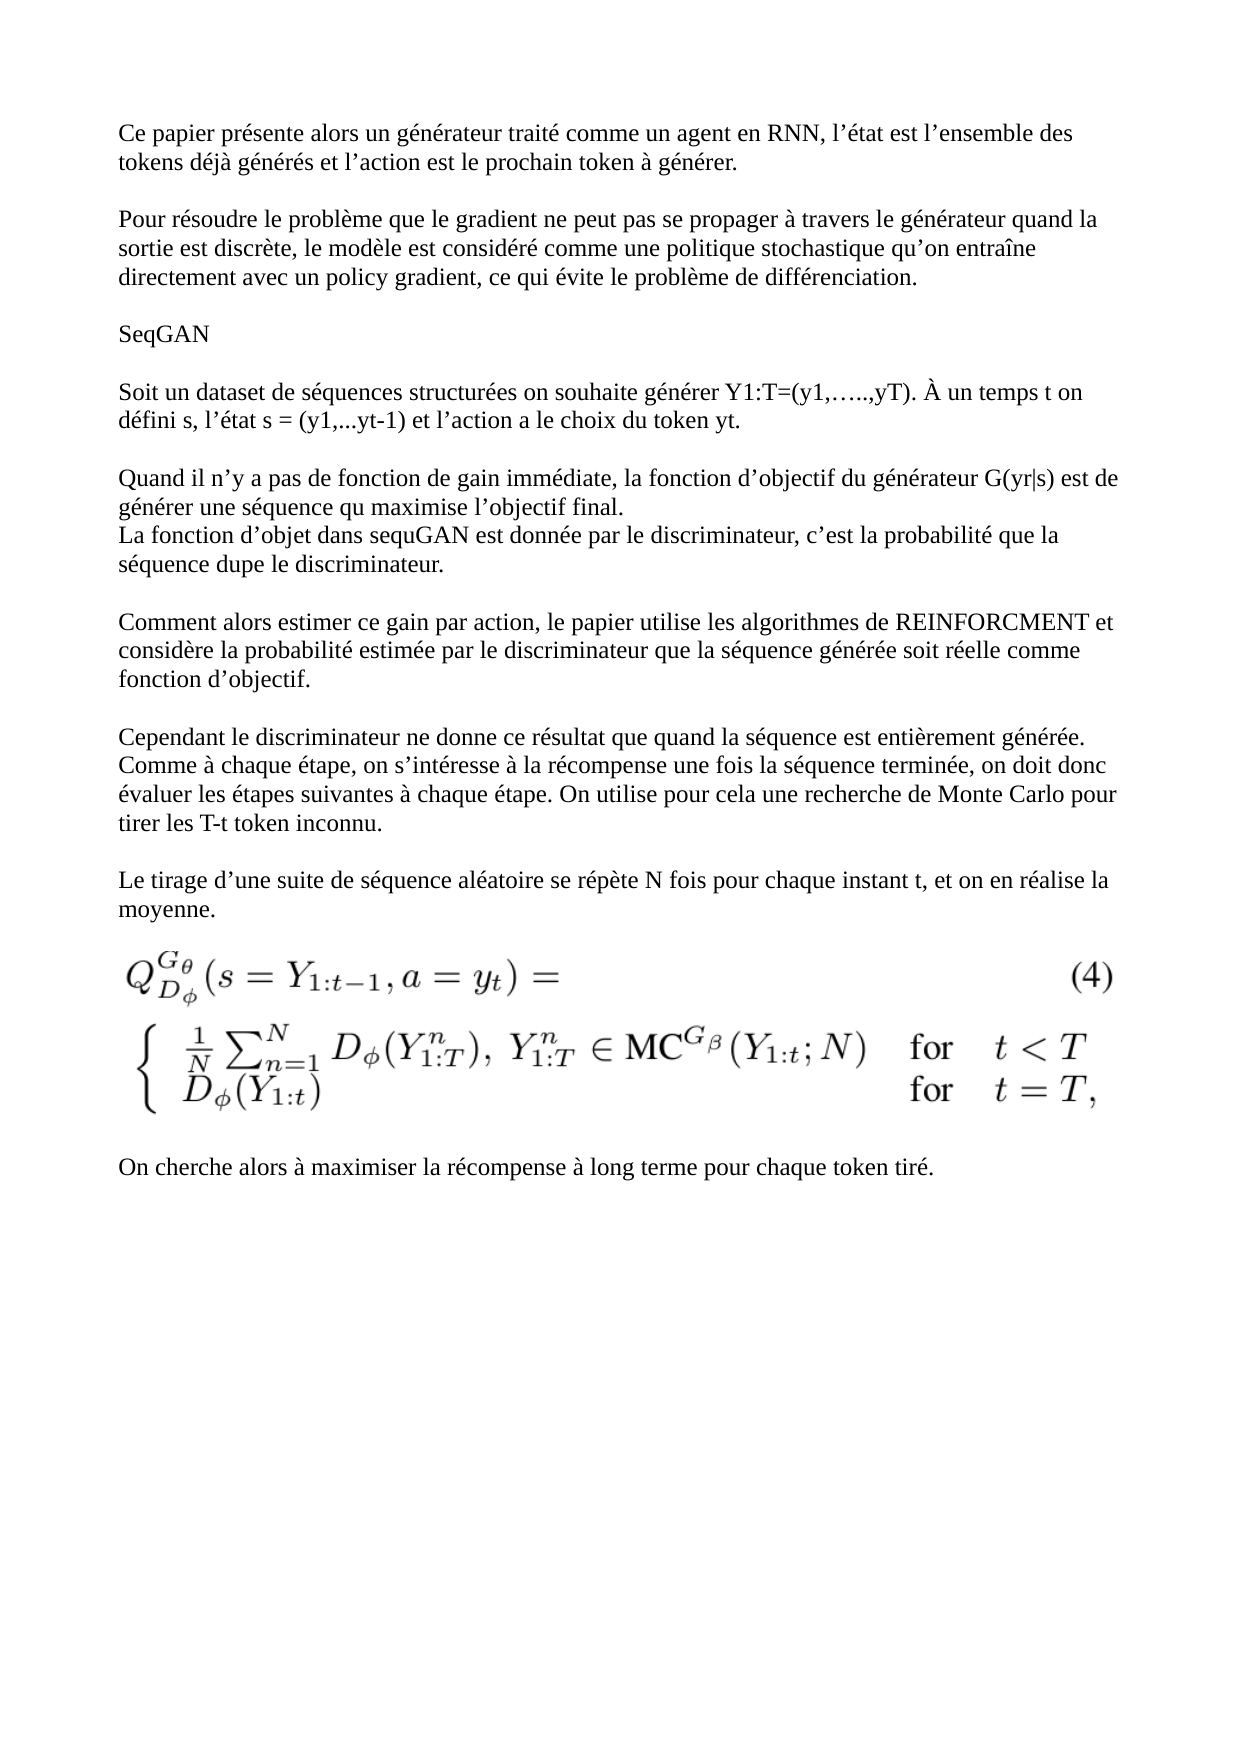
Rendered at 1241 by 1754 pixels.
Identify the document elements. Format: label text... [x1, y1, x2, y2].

text Ce papier présente alors un générateur traité comme un agent en RNN, l’état est l’ensemble des tokens déjà générés et l’action est le prochain token à générer. [118, 118, 1122, 176]
text SeqGAN [118, 319, 1122, 348]
text Cependant le discriminateur ne donne ce résultat que quand la séquence est entièrement générée. Comme à chaque étape, on s’intéresse à la récompense une fois la séquence terminée, on doit donc évaluer les étapes suivantes à chaque étape. On utilise pour cela une recherche de Monte Carlo pour tirer les T-t token inconnu. [118, 722, 1122, 837]
picture [118, 951, 1123, 1124]
text Pour résoudre le problème que le gradient ne peut pas se propager à travers le générateur quand la sortie est discrète, le modèle est considéré comme une politique stochastique qu’on entraîne directement avec un policy gradient, ce qui évite le problème de différenciation. [118, 204, 1122, 291]
text Soit un dataset de séquences structurées on souhaite générer Y1:T=(y1,…..,yT). À un temps t on défini s, l’état s = (y1,...yt-1) et l’action a le choix du token yt. [118, 377, 1122, 434]
text Le tirage d’une suite de séquence aléatoire se répète N fois pour chaque instant t, et on en réalise la moyenne. [118, 866, 1122, 923]
text Comment alors estimer ce gain par action, le papier utilise les algorithmes de REINFORCMENT et considère la probabilité estimée par le discriminateur que la séquence générée soit réelle comme fonction d’objectif. [118, 607, 1122, 693]
text La fonction d’objet dans sequGAN est donnée par le discriminateur, c’est la probabilité que la séquence dupe le discriminateur. [118, 521, 1122, 578]
text Quand il n’y a pas de fonction de gain immédiate, la fonction d’objectif du générateur G(yr|s) est de générer une séquence qu maximise l’objectif final. [118, 463, 1122, 521]
text On cherche alors à maximiser la récompense à long terme pour chaque token tiré. [118, 1152, 1122, 1181]
